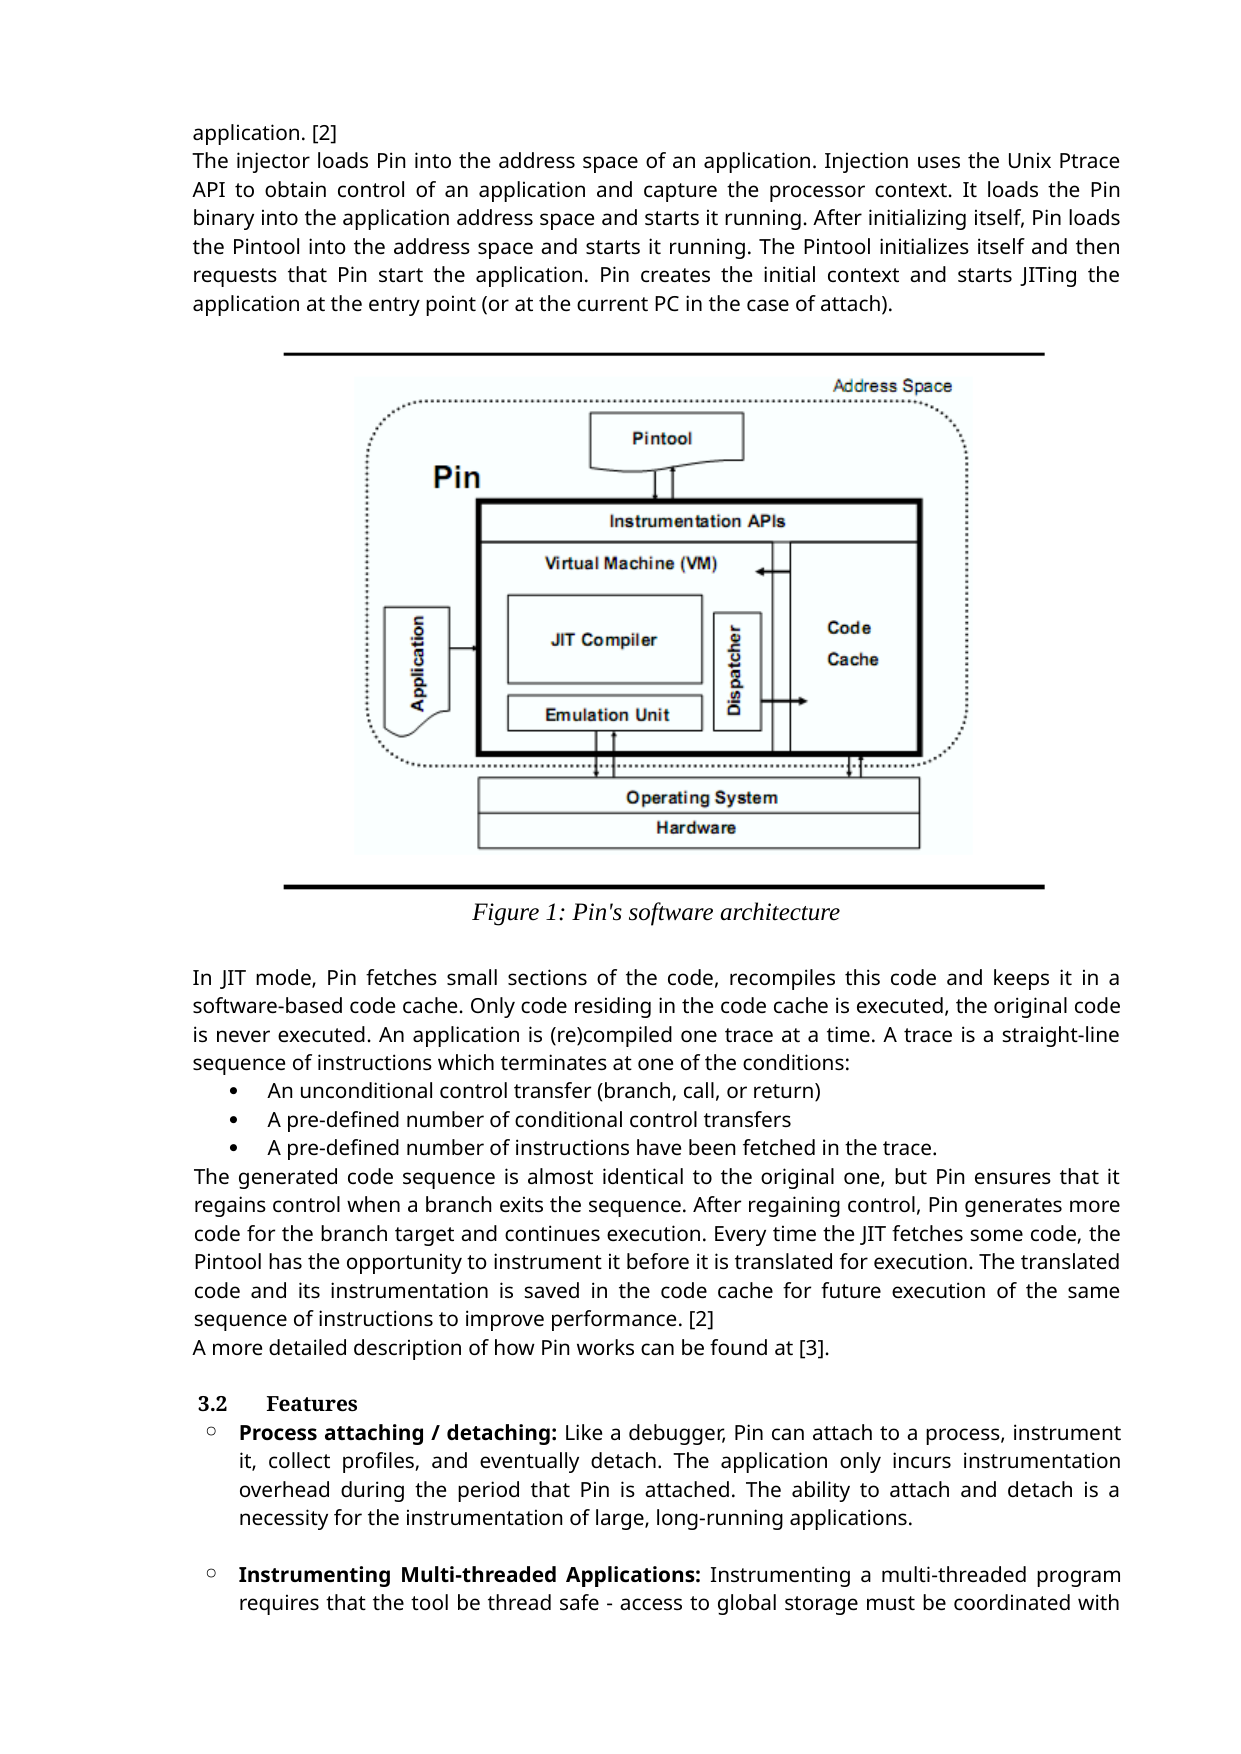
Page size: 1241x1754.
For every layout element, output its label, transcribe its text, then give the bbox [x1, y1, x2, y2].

list An unconditional control transfer (branch, call, or return) [230, 1077, 1122, 1105]
list A more detailed description of how Pin works can be found at [3]. [192, 1333, 1122, 1361]
list Features [192, 1389, 1122, 1418]
list Figure 1: Pin's software architecture [264, 897, 1051, 925]
list Instrumenting Multi-threaded Applications: Instrumenting a multi-threaded program requires that the tool be thread safe - access to global storage must be coordinated with [201, 1560, 1122, 1617]
list In JIT mode, Pin fetches small sections of the code, recompiles this code and keeps it in a software-based code cache. Only code residing in the code cache is executed, the original code is never executed. An application is (re)compiled one trace at a time. A trace is a straight-line sequence of instructions which terminates at one of the conditions: [192, 963, 1122, 1077]
list The generated code sequence is almost identical to the original one, but Pin ensures that it regains control when a branch exits the sequence. After regaining control, Pin generates more code for the branch target and continues execution. Every time the JIT fetches some code, the Pintool has the opportunity to instrument it before it is translated for execution. The translated code and its instrumentation is saved in the code cache for future execution of the same sequence of instructions to improve performance. [2] [193, 1162, 1122, 1333]
list A pre-deﬁned number of instructions have been fetched in the trace. [230, 1133, 1122, 1162]
picture [263, 338, 1051, 897]
list Process attaching / detaching: Like a debugger, Pin can attach to a process, instrument it, collect proﬁles, and eventually detach. The application only incurs instrumentation overhead during the period that Pin is attached. The ability to attach and detach is a necessity for the instrumentation of large, long-running applications. [201, 1418, 1122, 1532]
list application. [2] [192, 118, 1122, 147]
list The injector loads Pin into the address space of an application. Injection uses the Unix Ptrace API to obtain control of an application and capture the processor context. It loads the Pin binary into the application address space and starts it running. After initializing itself, Pin loads the Pintool into the address space and starts it running. The Pintool initializes itself and then requests that Pin start the application. Pin creates the initial context and starts JITing the application at the entry point (or at the current PC in the case of attach). [192, 147, 1122, 317]
list A pre-deﬁned number of conditional control transfers [230, 1105, 1122, 1133]
